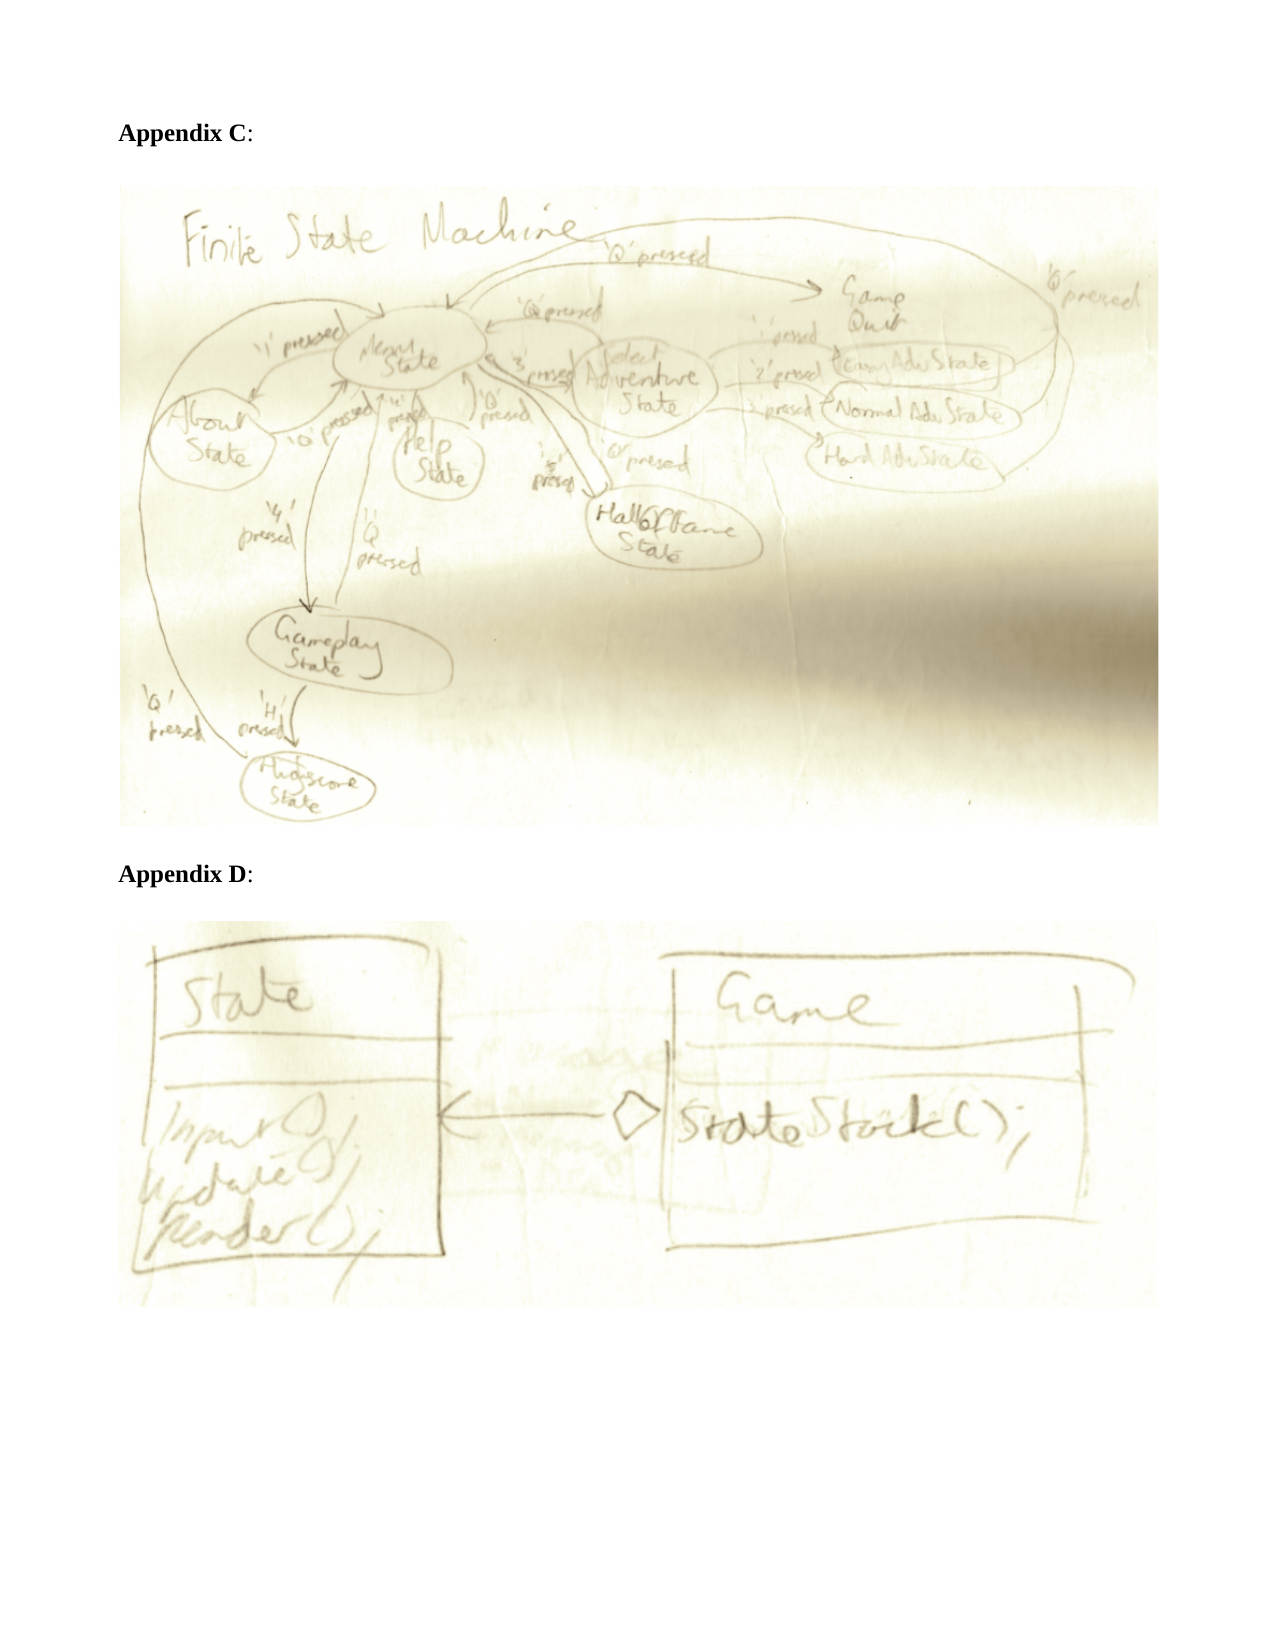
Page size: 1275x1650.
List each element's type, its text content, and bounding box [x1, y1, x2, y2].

picture [118, 921, 1157, 1307]
picture [119, 186, 1159, 826]
list Appendix C: [118, 118, 1157, 147]
list Appendix D: [118, 859, 1157, 888]
